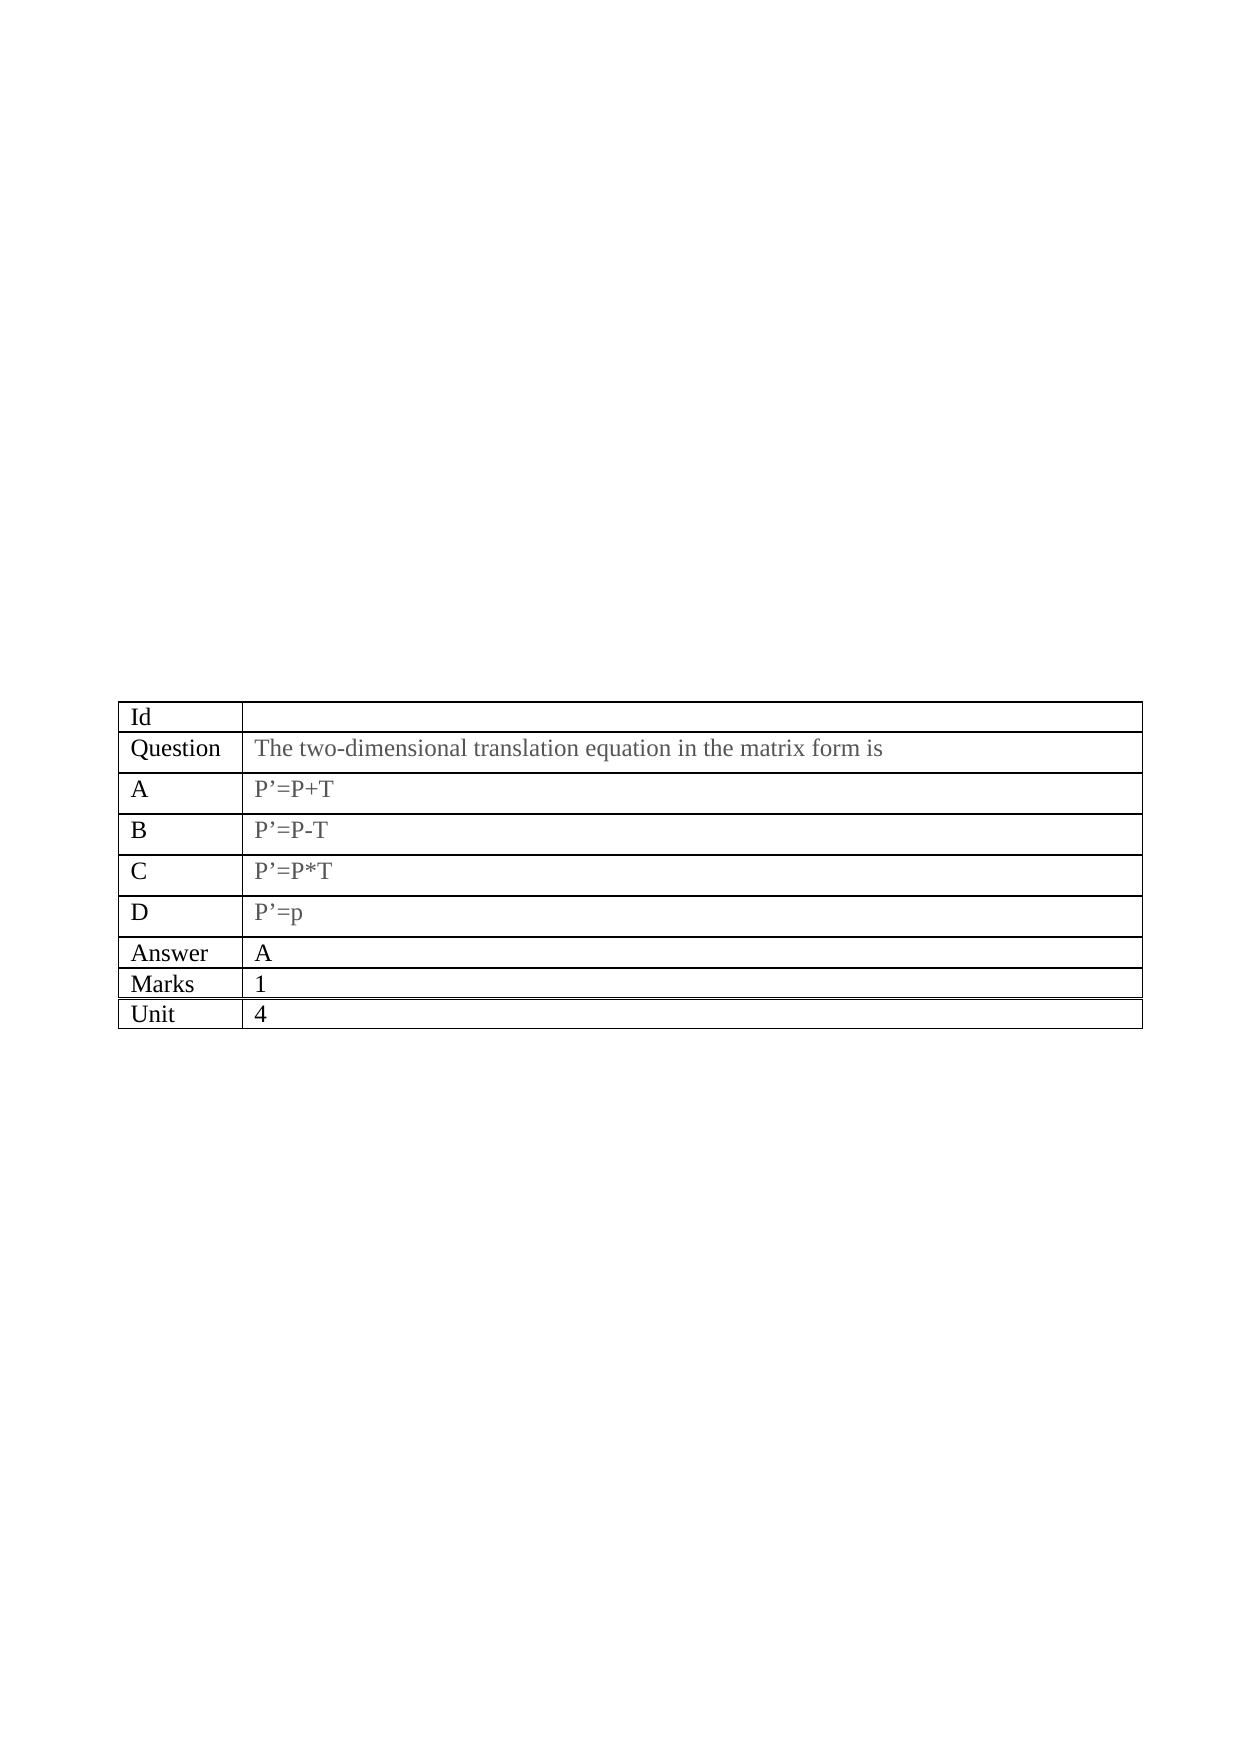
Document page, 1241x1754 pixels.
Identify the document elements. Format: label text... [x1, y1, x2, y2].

table_cell The two-dimensional translation equation in the matrix form is [243, 733, 1142, 772]
table_cell Unit [119, 1000, 242, 1028]
table_cell 4 [243, 1000, 1142, 1028]
table_cell Answer [119, 938, 242, 967]
table_cell P’=P+T [243, 774, 1142, 813]
table_header [243, 703, 1142, 731]
table_cell B [119, 815, 242, 854]
table_header Id [119, 703, 242, 731]
table_cell D [119, 897, 242, 936]
table_cell 1 [243, 969, 1142, 997]
table_cell Marks [119, 969, 242, 997]
table_cell Question [119, 733, 242, 772]
table_cell P’=P*T [243, 856, 1142, 895]
table_cell A [243, 938, 1142, 967]
table_cell P’=P-T [243, 815, 1142, 854]
table_cell P’=p [243, 897, 1142, 936]
table_cell A [119, 774, 242, 813]
table_cell C [119, 856, 242, 895]
